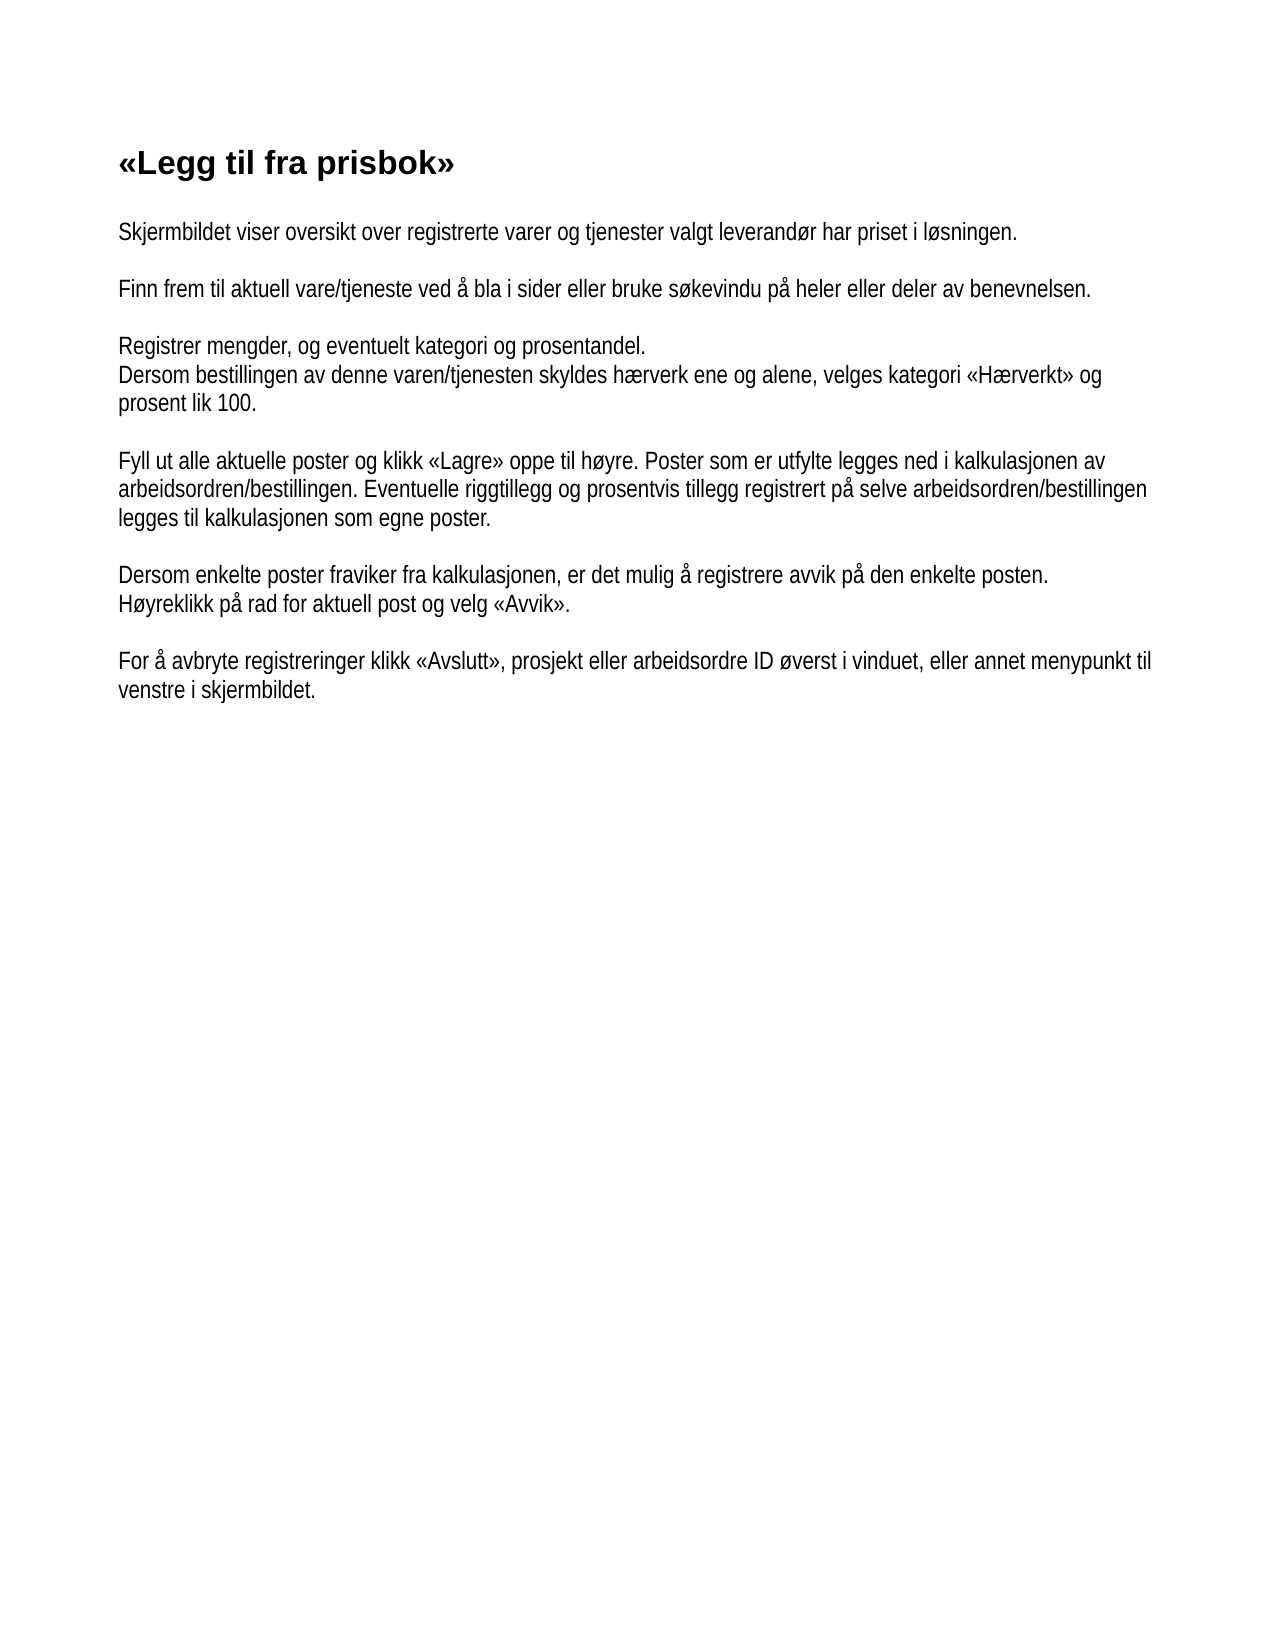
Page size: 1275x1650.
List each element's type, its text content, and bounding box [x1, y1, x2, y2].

text Registrer mengder, og eventuelt kategori og prosentandel. [118, 331, 1157, 360]
text Dersom enkelte poster fraviker fra kalkulasjonen, er det mulig å registrere avvik på den enkelte posten. [118, 560, 1157, 589]
text Dersom bestillingen av denne varen/tjenesten skyldes hærverk ene og alene, velges kategori «Hærverkt» og prosent lik 100. [118, 360, 1157, 417]
text Fyll ut alle aktuelle poster og klikk «Lagre» oppe til høyre. Poster som er utfylte legges ned i kalkulasjonen av arbeidsordren/bestillingen. Eventuelle riggtillegg og prosentvis tillegg registrert på selve arbeidsordren/bestillingen legges til kalkulasjonen som egne poster. [118, 417, 1157, 532]
text For å avbryte registreringer klikk «Avslutt», prosjekt eller arbeidsordre ID øverst i vinduet, eller annet menypunkt til venstre i skjermbildet. [118, 646, 1157, 703]
text Skjermbildet viser oversikt over registrerte varer og tjenester valgt leverandør har priset i løsningen. [118, 217, 1157, 245]
subtitle «Legg til fra prisbok» [118, 143, 1157, 182]
text Høyreklikk på rad for aktuell post og velg «Avvik». [118, 589, 1157, 618]
text Finn frem til aktuell vare/tjeneste ved å bla i sider eller bruke søkevindu på heler eller deler av benevnelsen. [118, 274, 1157, 302]
